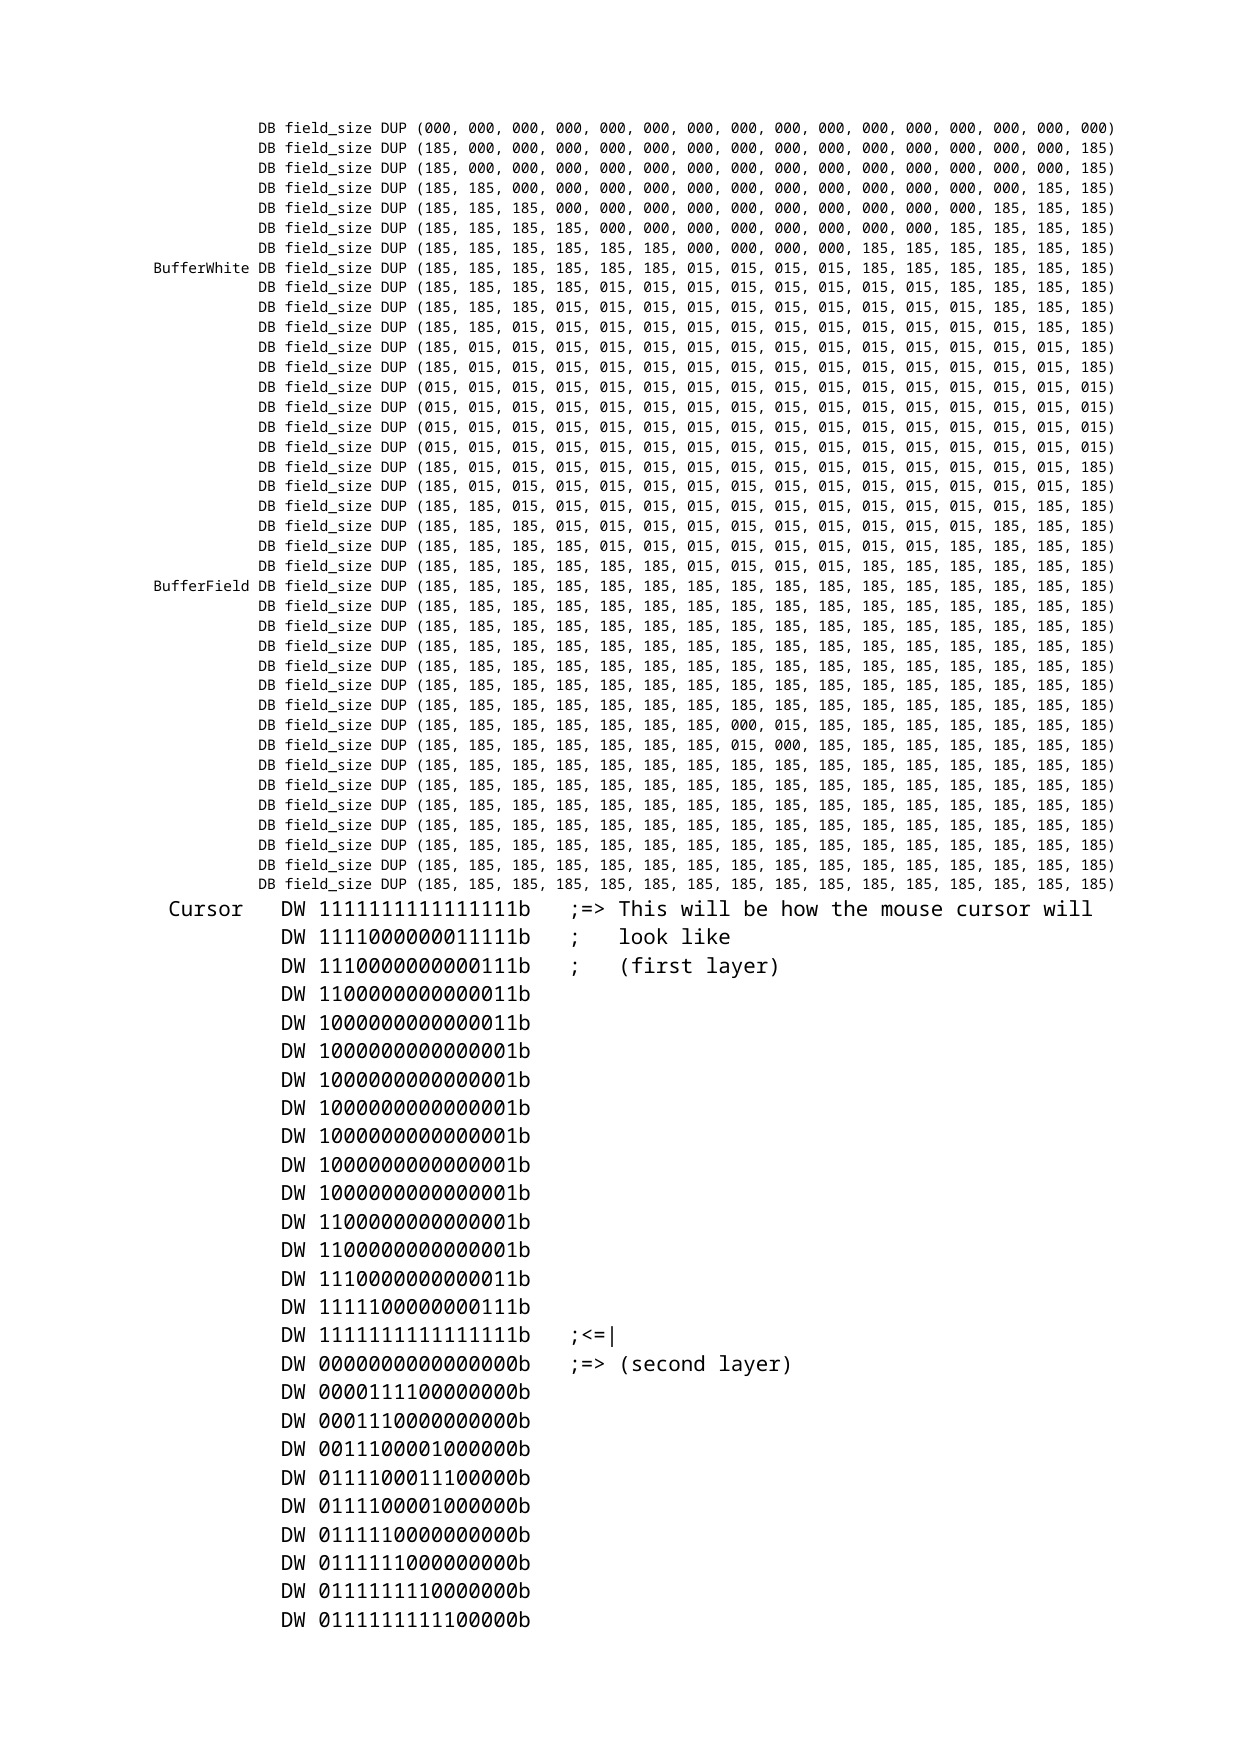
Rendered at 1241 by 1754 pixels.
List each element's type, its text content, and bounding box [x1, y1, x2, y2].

text DW 1111111111111111b ;<=| [118, 1321, 1122, 1349]
text DB field_size DUP (185, 185, 185, 185, 185, 185, 015, 015, 015, 015, 185, 185, 185, 185, 185, 185) [118, 556, 1122, 576]
text DB field_size DUP (185, 185, 185, 185, 185, 185, 185, 185, 185, 185, 185, 185, 185, 185, 185, 185) [118, 814, 1122, 834]
text DW 1100000000000001b [118, 1235, 1122, 1264]
text DB field_size DUP (185, 185, 185, 015, 015, 015, 015, 015, 015, 015, 015, 015, 015, 185, 185, 185) [118, 297, 1122, 317]
text DB field_size DUP (185, 015, 015, 015, 015, 015, 015, 015, 015, 015, 015, 015, 015, 015, 015, 185) [118, 357, 1122, 377]
text DB field_size DUP (015, 015, 015, 015, 015, 015, 015, 015, 015, 015, 015, 015, 015, 015, 015, 015) [118, 417, 1122, 436]
text DW 0111100001000000b [118, 1491, 1122, 1520]
text DW 0000000000000000b ;=> (second layer) [118, 1349, 1122, 1377]
text DW 0000111100000000b [118, 1377, 1122, 1406]
text DW 0111100011100000b [118, 1463, 1122, 1491]
text DW 1000000000000001b [118, 1093, 1122, 1122]
text DB field_size DUP (015, 015, 015, 015, 015, 015, 015, 015, 015, 015, 015, 015, 015, 015, 015, 015) [118, 377, 1122, 397]
text DB field_size DUP (185, 185, 185, 185, 185, 185, 185, 185, 185, 185, 185, 185, 185, 185, 185, 185) [118, 655, 1122, 675]
text DB field_size DUP (185, 185, 185, 185, 015, 015, 015, 015, 015, 015, 015, 015, 185, 185, 185, 185) [118, 536, 1122, 556]
text DB field_size DUP (185, 185, 185, 185, 185, 185, 185, 185, 185, 185, 185, 185, 185, 185, 185, 185) [118, 794, 1122, 814]
text Cursor DW 1111111111111111b ;=> This will be how the mouse cursor will [118, 894, 1122, 922]
text DB field_size DUP (000, 000, 000, 000, 000, 000, 000, 000, 000, 000, 000, 000, 000, 000, 000, 000) [118, 118, 1122, 138]
text DB field_size DUP (185, 185, 185, 185, 015, 015, 015, 015, 015, 015, 015, 015, 185, 185, 185, 185) [118, 277, 1122, 297]
text DW 0111111000000000b [118, 1548, 1122, 1577]
text DB field_size DUP (185, 185, 185, 185, 185, 185, 185, 185, 185, 185, 185, 185, 185, 185, 185, 185) [118, 616, 1122, 635]
text DB field_size DUP (185, 185, 185, 185, 185, 185, 185, 185, 185, 185, 185, 185, 185, 185, 185, 185) [118, 834, 1122, 854]
text DW 1100000000000001b [118, 1207, 1122, 1235]
text BufferField DB field_size DUP (185, 185, 185, 185, 185, 185, 185, 185, 185, 185, 185, 185, 185, 185, 185, 185) [118, 576, 1122, 596]
text DB field_size DUP (185, 185, 185, 185, 185, 185, 185, 015, 000, 185, 185, 185, 185, 185, 185, 185) [118, 735, 1122, 755]
text DB field_size DUP (185, 185, 185, 185, 185, 185, 185, 185, 185, 185, 185, 185, 185, 185, 185, 185) [118, 775, 1122, 794]
text DW 1000000000000001b [118, 1036, 1122, 1065]
text BufferWhite DB field_size DUP (185, 185, 185, 185, 185, 185, 015, 015, 015, 015, 185, 185, 185, 185, 185, 185) [118, 257, 1122, 277]
text DB field_size DUP (185, 185, 185, 185, 185, 185, 185, 185, 185, 185, 185, 185, 185, 185, 185, 185) [118, 635, 1122, 655]
text DB field_size DUP (185, 185, 185, 015, 015, 015, 015, 015, 015, 015, 015, 015, 015, 185, 185, 185) [118, 516, 1122, 536]
text DW 1100000000000011b [118, 979, 1122, 1008]
text DB field_size DUP (015, 015, 015, 015, 015, 015, 015, 015, 015, 015, 015, 015, 015, 015, 015, 015) [118, 397, 1122, 417]
text DB field_size DUP (185, 185, 185, 185, 185, 185, 185, 185, 185, 185, 185, 185, 185, 185, 185, 185) [118, 874, 1122, 894]
text DW 1000000000000001b [118, 1065, 1122, 1093]
text DB field_size DUP (185, 185, 185, 185, 000, 000, 000, 000, 000, 000, 000, 000, 185, 185, 185, 185) [118, 218, 1122, 237]
text DW 0111110000000000b [118, 1520, 1122, 1548]
text DB field_size DUP (015, 015, 015, 015, 015, 015, 015, 015, 015, 015, 015, 015, 015, 015, 015, 015) [118, 436, 1122, 456]
text DW 1111000000011111b ; look like [118, 922, 1122, 951]
text DB field_size DUP (185, 185, 185, 185, 185, 185, 185, 000, 015, 185, 185, 185, 185, 185, 185, 185) [118, 715, 1122, 735]
text DW 0111111110000000b [118, 1577, 1122, 1605]
text DW 1000000000000001b [118, 1150, 1122, 1178]
text DB field_size DUP (185, 185, 185, 185, 185, 185, 185, 185, 185, 185, 185, 185, 185, 185, 185, 185) [118, 695, 1122, 715]
text DW 1111100000000111b [118, 1292, 1122, 1321]
text DW 1000000000000001b [118, 1122, 1122, 1150]
text DW 1000000000000001b [118, 1178, 1122, 1207]
text DW 0001110000000000b [118, 1406, 1122, 1434]
text DB field_size DUP (185, 185, 185, 185, 185, 185, 185, 185, 185, 185, 185, 185, 185, 185, 185, 185) [118, 755, 1122, 775]
text DB field_size DUP (185, 000, 000, 000, 000, 000, 000, 000, 000, 000, 000, 000, 000, 000, 000, 185) [118, 158, 1122, 178]
text DB field_size DUP (185, 015, 015, 015, 015, 015, 015, 015, 015, 015, 015, 015, 015, 015, 015, 185) [118, 337, 1122, 357]
text DB field_size DUP (185, 015, 015, 015, 015, 015, 015, 015, 015, 015, 015, 015, 015, 015, 015, 185) [118, 476, 1122, 496]
text DB field_size DUP (185, 185, 185, 000, 000, 000, 000, 000, 000, 000, 000, 000, 000, 185, 185, 185) [118, 198, 1122, 218]
text DB field_size DUP (185, 185, 185, 185, 185, 185, 185, 185, 185, 185, 185, 185, 185, 185, 185, 185) [118, 854, 1122, 874]
text DB field_size DUP (185, 015, 015, 015, 015, 015, 015, 015, 015, 015, 015, 015, 015, 015, 015, 185) [118, 456, 1122, 476]
text DW 1110000000000011b [118, 1264, 1122, 1292]
text DW 0011100001000000b [118, 1434, 1122, 1463]
text DB field_size DUP (185, 185, 185, 185, 185, 185, 185, 185, 185, 185, 185, 185, 185, 185, 185, 185) [118, 675, 1122, 695]
text DW 1000000000000011b [118, 1008, 1122, 1036]
text DB field_size DUP (185, 185, 185, 185, 185, 185, 000, 000, 000, 000, 185, 185, 185, 185, 185, 185) [118, 237, 1122, 257]
text DW 1110000000000111b ; (first layer) [118, 951, 1122, 979]
text DB field_size DUP (185, 185, 015, 015, 015, 015, 015, 015, 015, 015, 015, 015, 015, 015, 185, 185) [118, 496, 1122, 516]
text DB field_size DUP (185, 185, 185, 185, 185, 185, 185, 185, 185, 185, 185, 185, 185, 185, 185, 185) [118, 596, 1122, 616]
text DB field_size DUP (185, 185, 015, 015, 015, 015, 015, 015, 015, 015, 015, 015, 015, 015, 185, 185) [118, 317, 1122, 337]
text DB field_size DUP (185, 000, 000, 000, 000, 000, 000, 000, 000, 000, 000, 000, 000, 000, 000, 185) [118, 138, 1122, 158]
text DW 0111111111100000b [118, 1605, 1122, 1633]
text DB field_size DUP (185, 185, 000, 000, 000, 000, 000, 000, 000, 000, 000, 000, 000, 000, 185, 185) [118, 178, 1122, 198]
